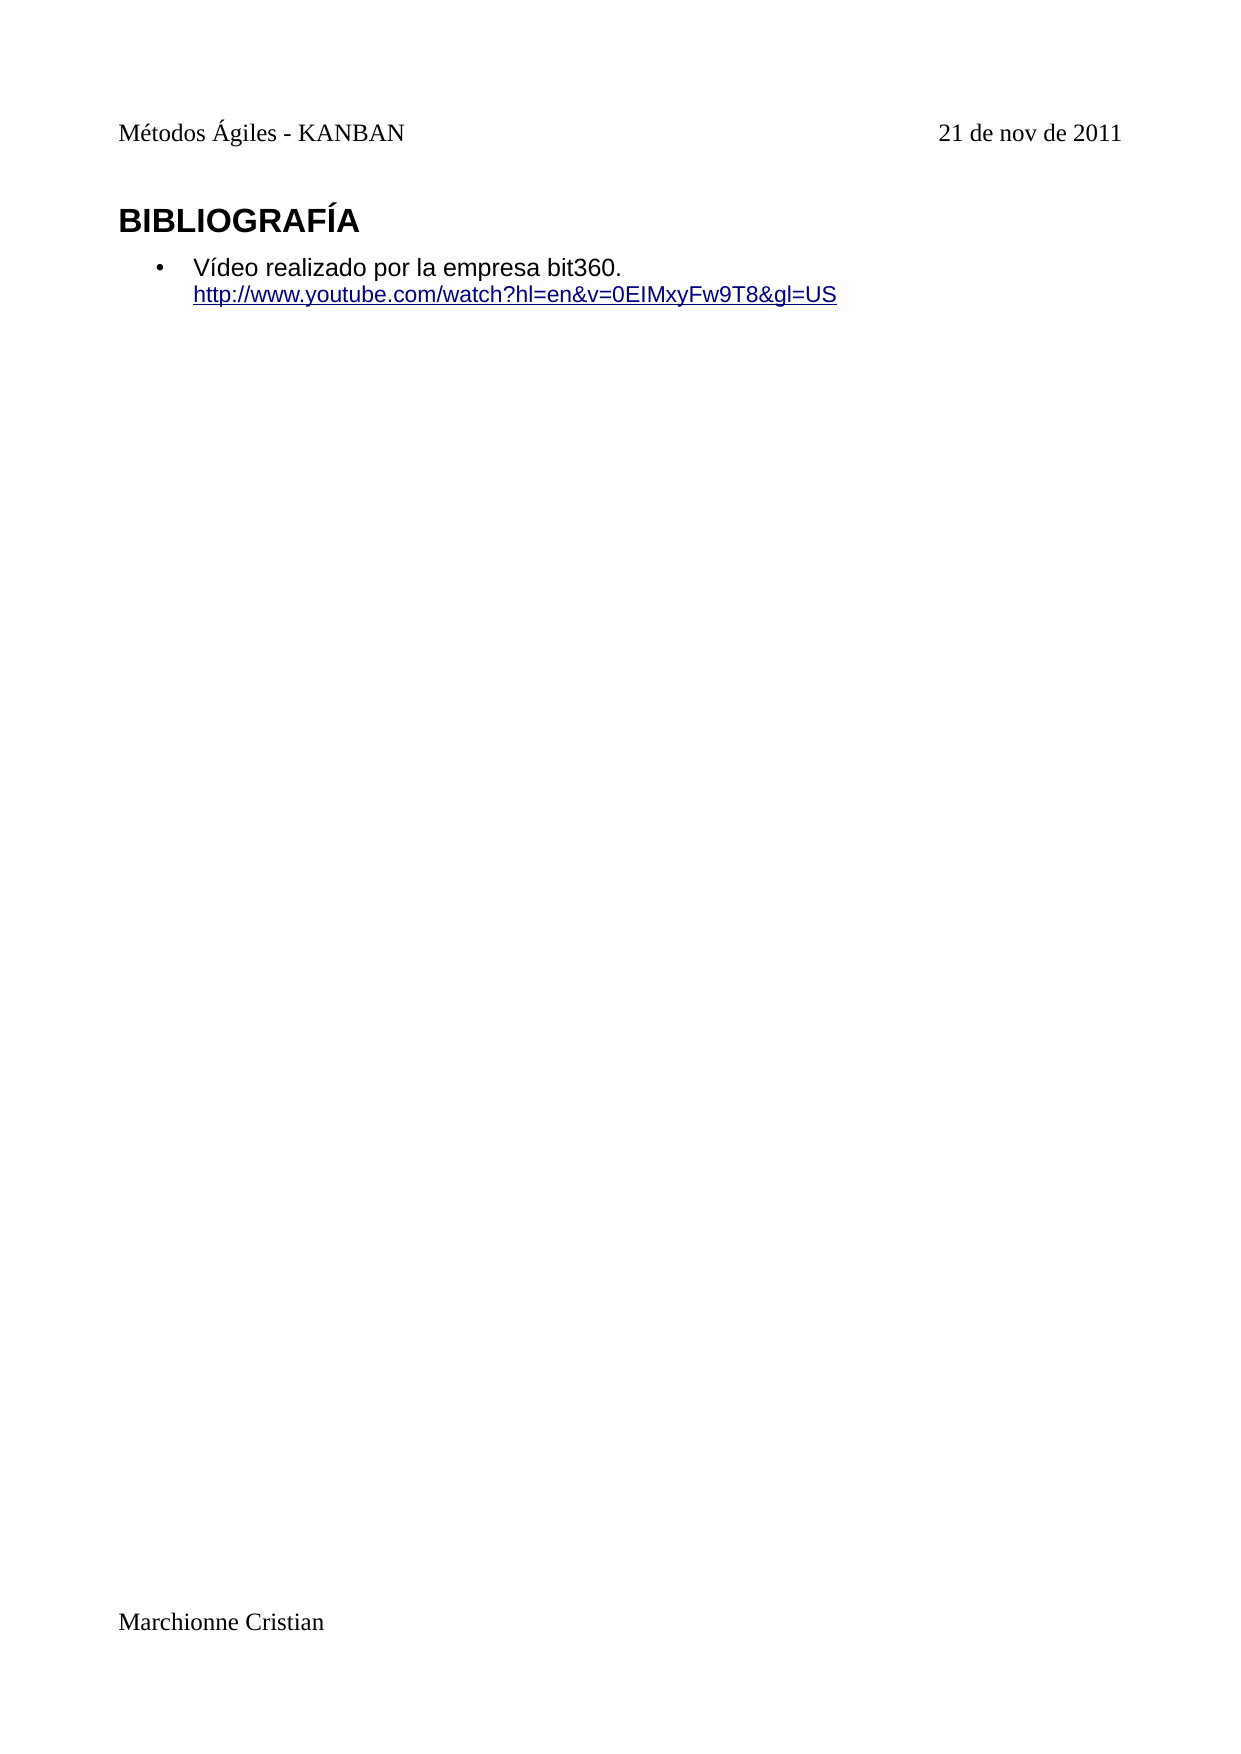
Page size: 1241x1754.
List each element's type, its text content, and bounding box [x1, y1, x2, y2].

subtitle BIBLIOGRAFÍA [118, 201, 1122, 240]
list Vídeo realizado por la empresa bit360. http://www.youtube.com/watch?hl=en&v=0EIMxyFw9T8&gl=US [156, 252, 1122, 308]
